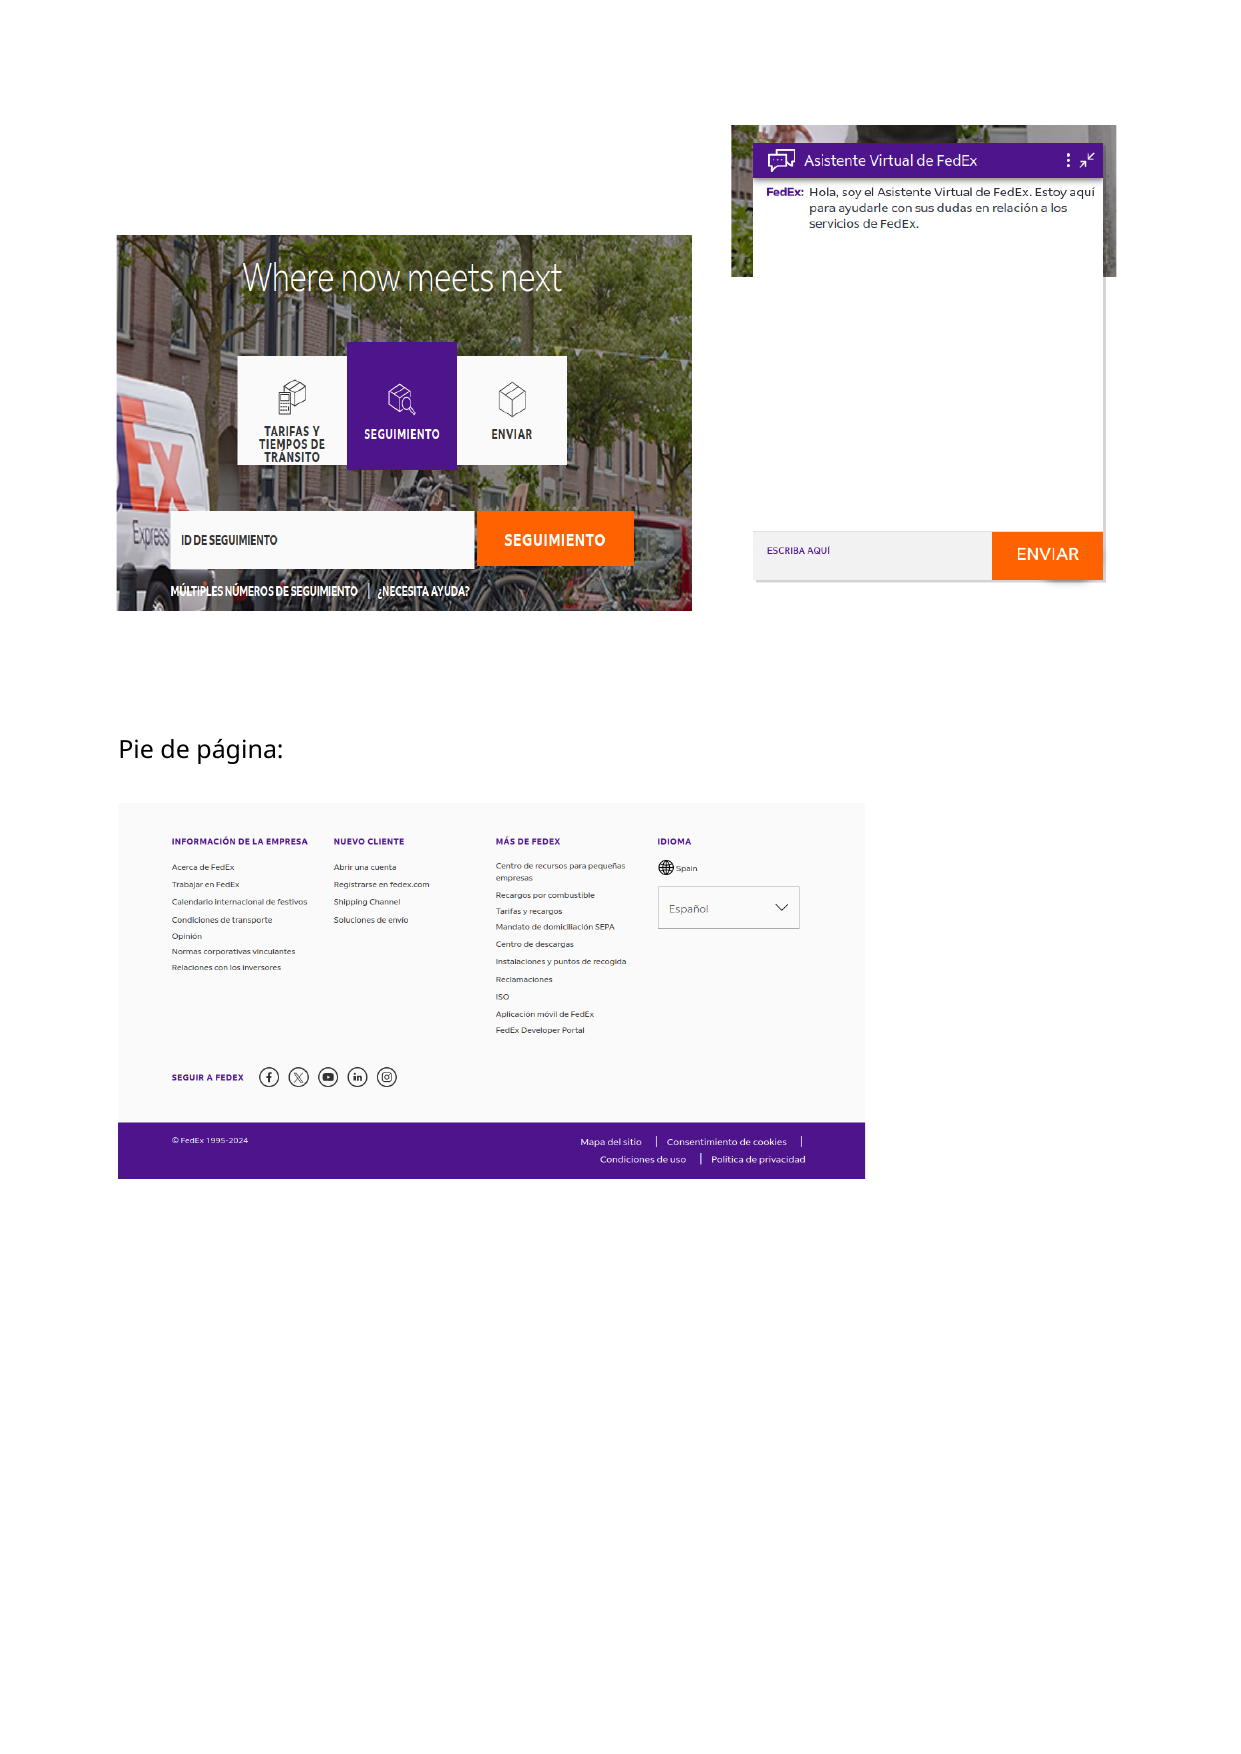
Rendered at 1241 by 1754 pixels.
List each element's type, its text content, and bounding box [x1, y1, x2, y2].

text Pie de página: [118, 731, 1122, 765]
picture [116, 235, 692, 611]
picture [731, 125, 1117, 596]
picture [118, 792, 866, 1179]
